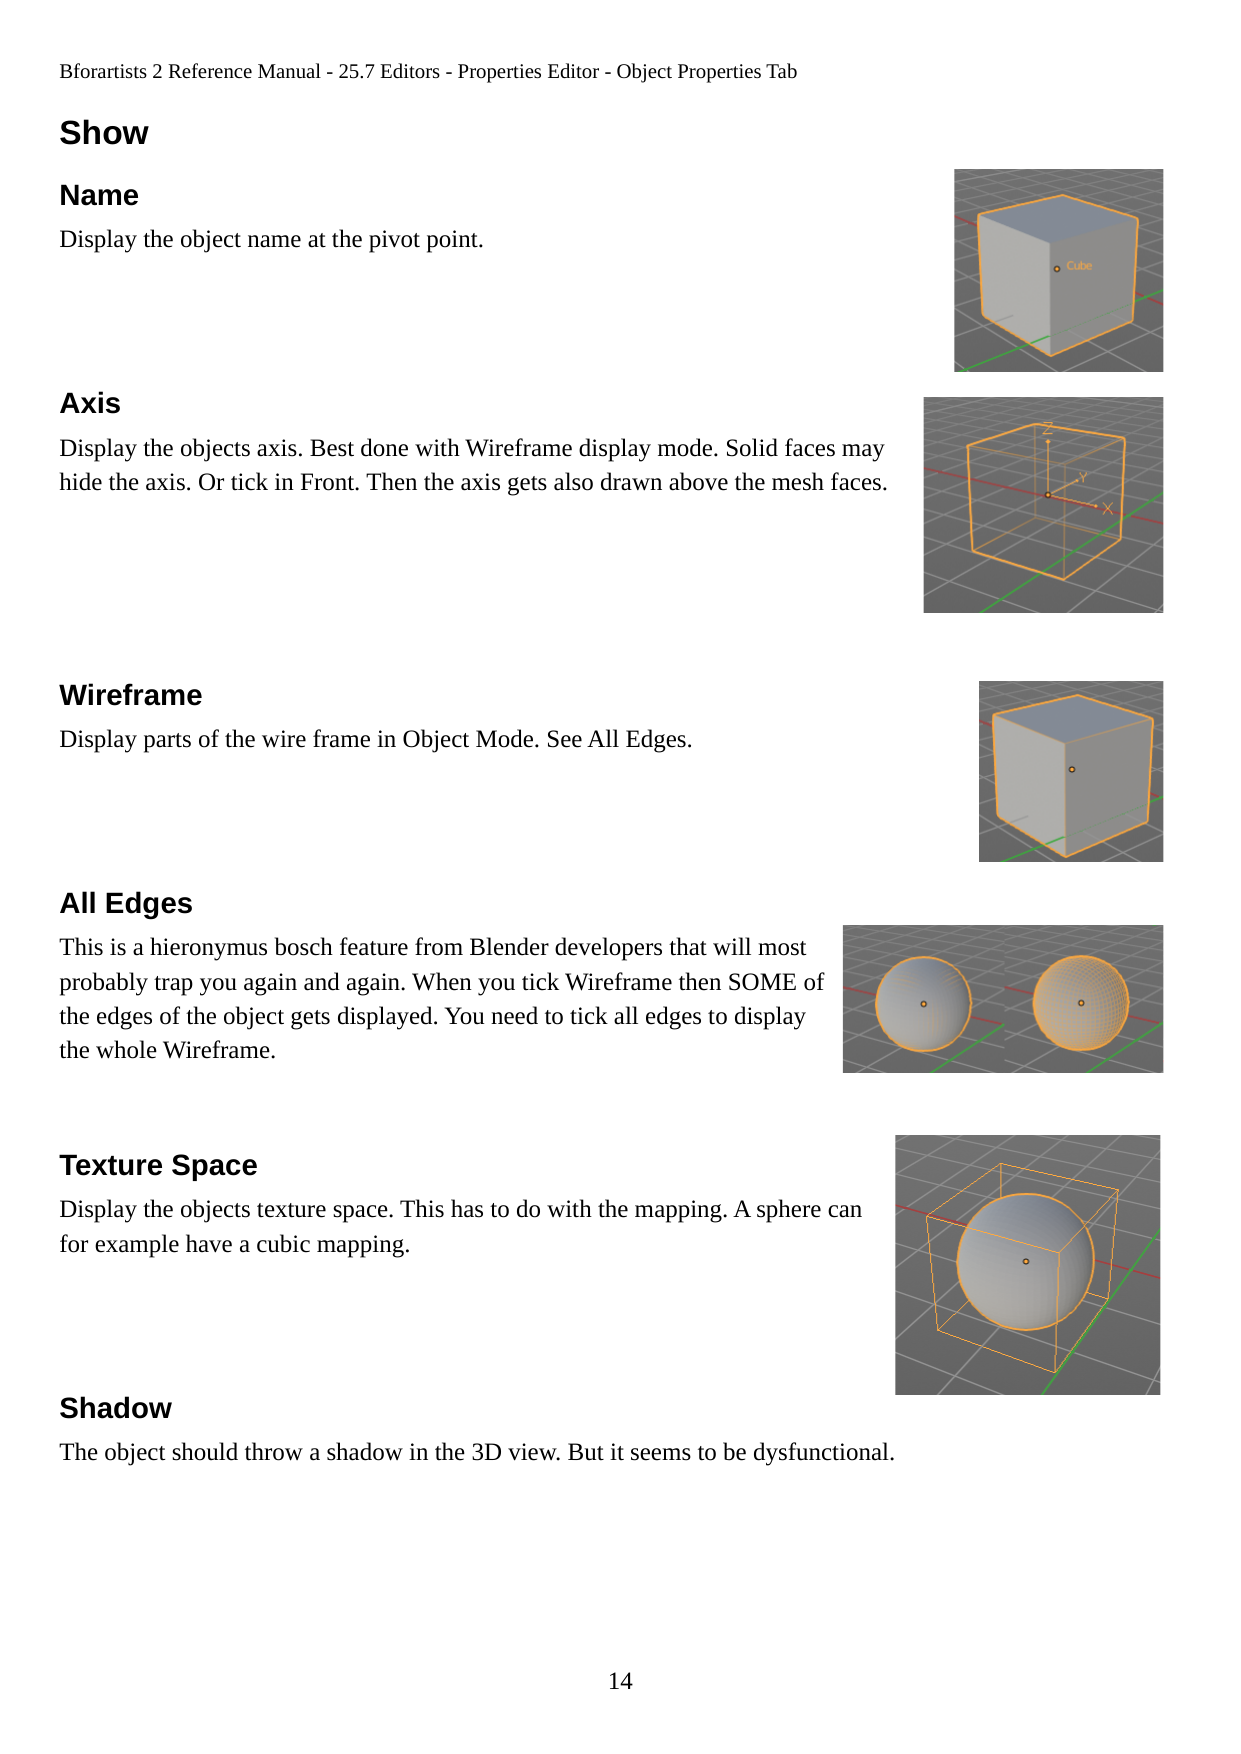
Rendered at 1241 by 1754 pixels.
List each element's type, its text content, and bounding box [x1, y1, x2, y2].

text This is a hieronymus bosch feature from Blender developers that will most probably trap you again and again. When you tick Wireframe then SOME of the edges of the object gets displayed. You need to tick all edges to display the whole Wireframe. [59, 932, 842, 1064]
text Display parts of the wire frame in Object Mode. See All Edges. [59, 724, 979, 753]
text The object should throw a shadow in the 3D view. But it seems to be dysfunctional. [59, 1437, 1181, 1466]
picture [979, 681, 1164, 862]
subtitle Shadow [59, 1391, 1181, 1424]
subtitle [1164, 178, 1181, 212]
subtitle Name [59, 178, 954, 212]
subtitle Texture Space [59, 1148, 895, 1182]
text Display the objects texture space. This has to do with the mapping. A sphere can for example have a cubic mapping. [59, 1194, 895, 1258]
subtitle All Edges [59, 886, 1181, 920]
text Display the object name at the pivot point. [59, 224, 954, 253]
picture [895, 1135, 1161, 1395]
subtitle Axis [59, 386, 1181, 420]
subtitle Show [59, 113, 1181, 151]
subtitle Wireframe [59, 678, 1181, 712]
picture [923, 397, 1164, 613]
picture [842, 925, 1164, 1073]
text Display the objects axis. Best done with Wireframe display mode. Solid faces may hide the axis. Or tick in Front. Then the axis gets also drawn above the mesh faces. [59, 433, 923, 496]
picture [954, 169, 1164, 372]
subtitle [1161, 1148, 1181, 1182]
